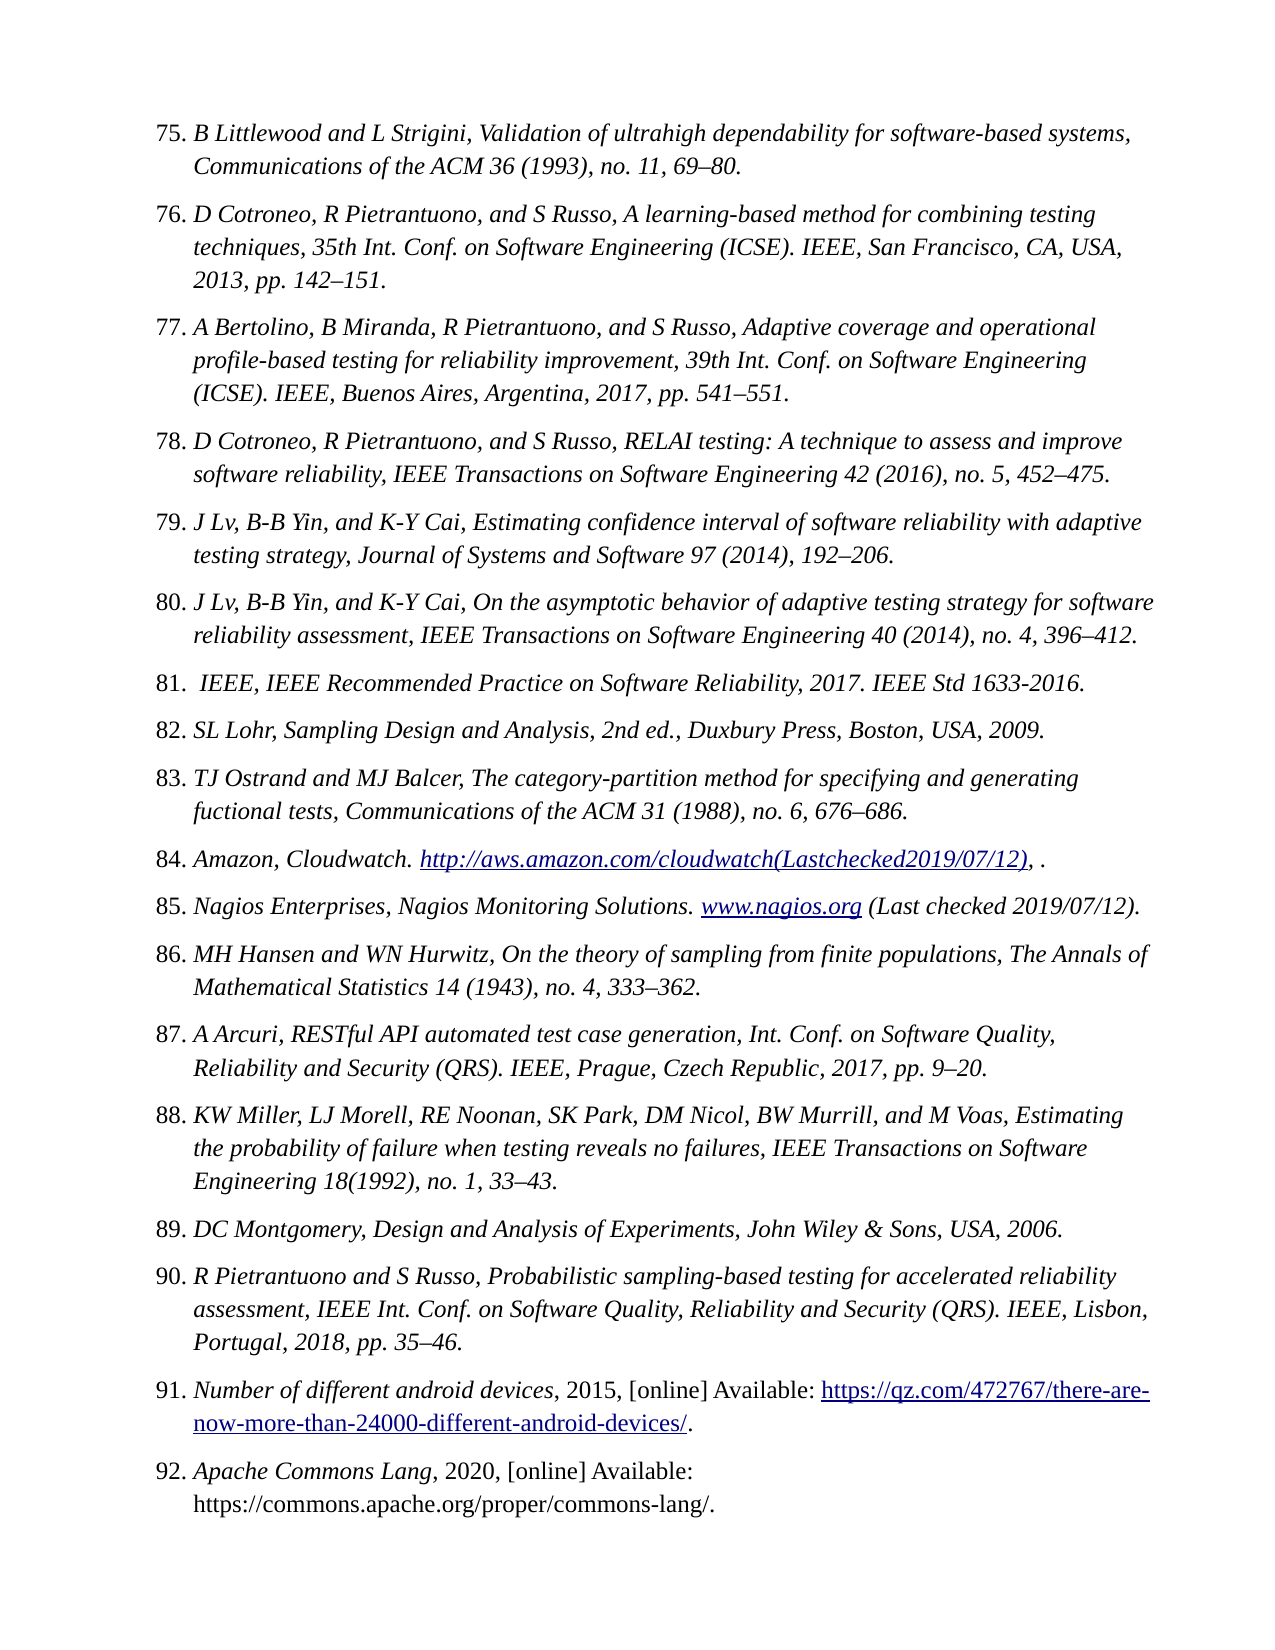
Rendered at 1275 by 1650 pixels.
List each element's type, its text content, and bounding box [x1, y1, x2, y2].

list A Bertolino, B Miranda, R Pietrantuono, and S Russo, Adaptive coverage and operational profile-based testing for reliability improvement, 39th Int. Conf. on Software Engineering (ICSE). IEEE, Buenos Aires, Argentina, 2017, pp. 541–551. [156, 312, 1157, 407]
list B Littlewood and L Strigini, Validation of ultrahigh dependability for software-based systems, Communications of the ACM 36 (1993), no. 11, 69–80. [156, 118, 1157, 180]
list Amazon, Cloudwatch. http://aws.amazon.com/cloudwatch(Lastchecked2019/07/12), . [156, 844, 1157, 872]
list MH Hansen and WN Hurwitz, On the theory of sampling from finite populations, The Annals of Mathematical Statistics 14 (1943), no. 4, 333–362. [156, 939, 1157, 1001]
list IEEE, IEEE Recommended Practice on Software Reliability, 2017. IEEE Std 1633-2016. [156, 668, 1157, 697]
list J Lv, B-B Yin, and K-Y Cai, Estimating confidence interval of software reliability with adaptive testing strategy, Journal of Systems and Software 97 (2014), 192–206. [156, 507, 1157, 568]
list Number of different android devices, 2015, [online] Available: https://qz.com/472767/there-are-now-more-than-24000-different-android-devices/. [156, 1375, 1157, 1437]
list R Pietrantuono and S Russo, Probabilistic sampling-based testing for accelerated reliability assessment, IEEE Int. Conf. on Software Quality, Reliability and Security (QRS). IEEE, Lisbon, Portugal, 2018, pp. 35–46. [156, 1261, 1157, 1356]
list Nagios Enterprises, Nagios Monitoring Solutions. www.nagios.org (Last checked 2019/07/12). [156, 891, 1157, 920]
list SL Lohr, Sampling Design and Analysis, 2nd ed., Duxbury Press, Boston, USA, 2009. [156, 716, 1157, 744]
list A Arcuri, RESTful API automated test case generation, Int. Conf. on Software Quality, Reliability and Security (QRS). IEEE, Prague, Czech Republic, 2017, pp. 9–20. [156, 1019, 1157, 1081]
list J Lv, B-B Yin, and K-Y Cai, On the asymptotic behavior of adaptive testing strategy for software reliability assessment, IEEE Transactions on Software Engineering 40 (2014), no. 4, 396–412. [156, 587, 1157, 649]
list Apache Commons Lang, 2020, [online] Available: https://commons.apache.org/proper/commons-lang/. [156, 1456, 1157, 1517]
list KW Miller, LJ Morell, RE Noonan, SK Park, DM Nicol, BW Murrill, and M Voas, Estimating the probability of failure when testing reveals no failures, IEEE Transactions on Software Engineering 18(1992), no. 1, 33–43. [156, 1100, 1157, 1195]
list D Cotroneo, R Pietrantuono, and S Russo, RELAI testing: A technique to assess and improve software reliability, IEEE Transactions on Software Engineering 42 (2016), no. 5, 452–475. [156, 426, 1157, 488]
list D Cotroneo, R Pietrantuono, and S Russo, A learning-based method for combining testing techniques, 35th Int. Conf. on Software Engineering (ICSE). IEEE, San Francisco, CA, USA, 2013, pp. 142–151. [156, 199, 1157, 293]
list TJ Ostrand and MJ Balcer, The category-partition method for specifying and generating fuctional tests, Communications of the ACM 31 (1988), no. 6, 676–686. [156, 763, 1157, 825]
list DC Montgomery, Design and Analysis of Experiments, John Wiley & Sons, USA, 2006. [156, 1214, 1157, 1243]
